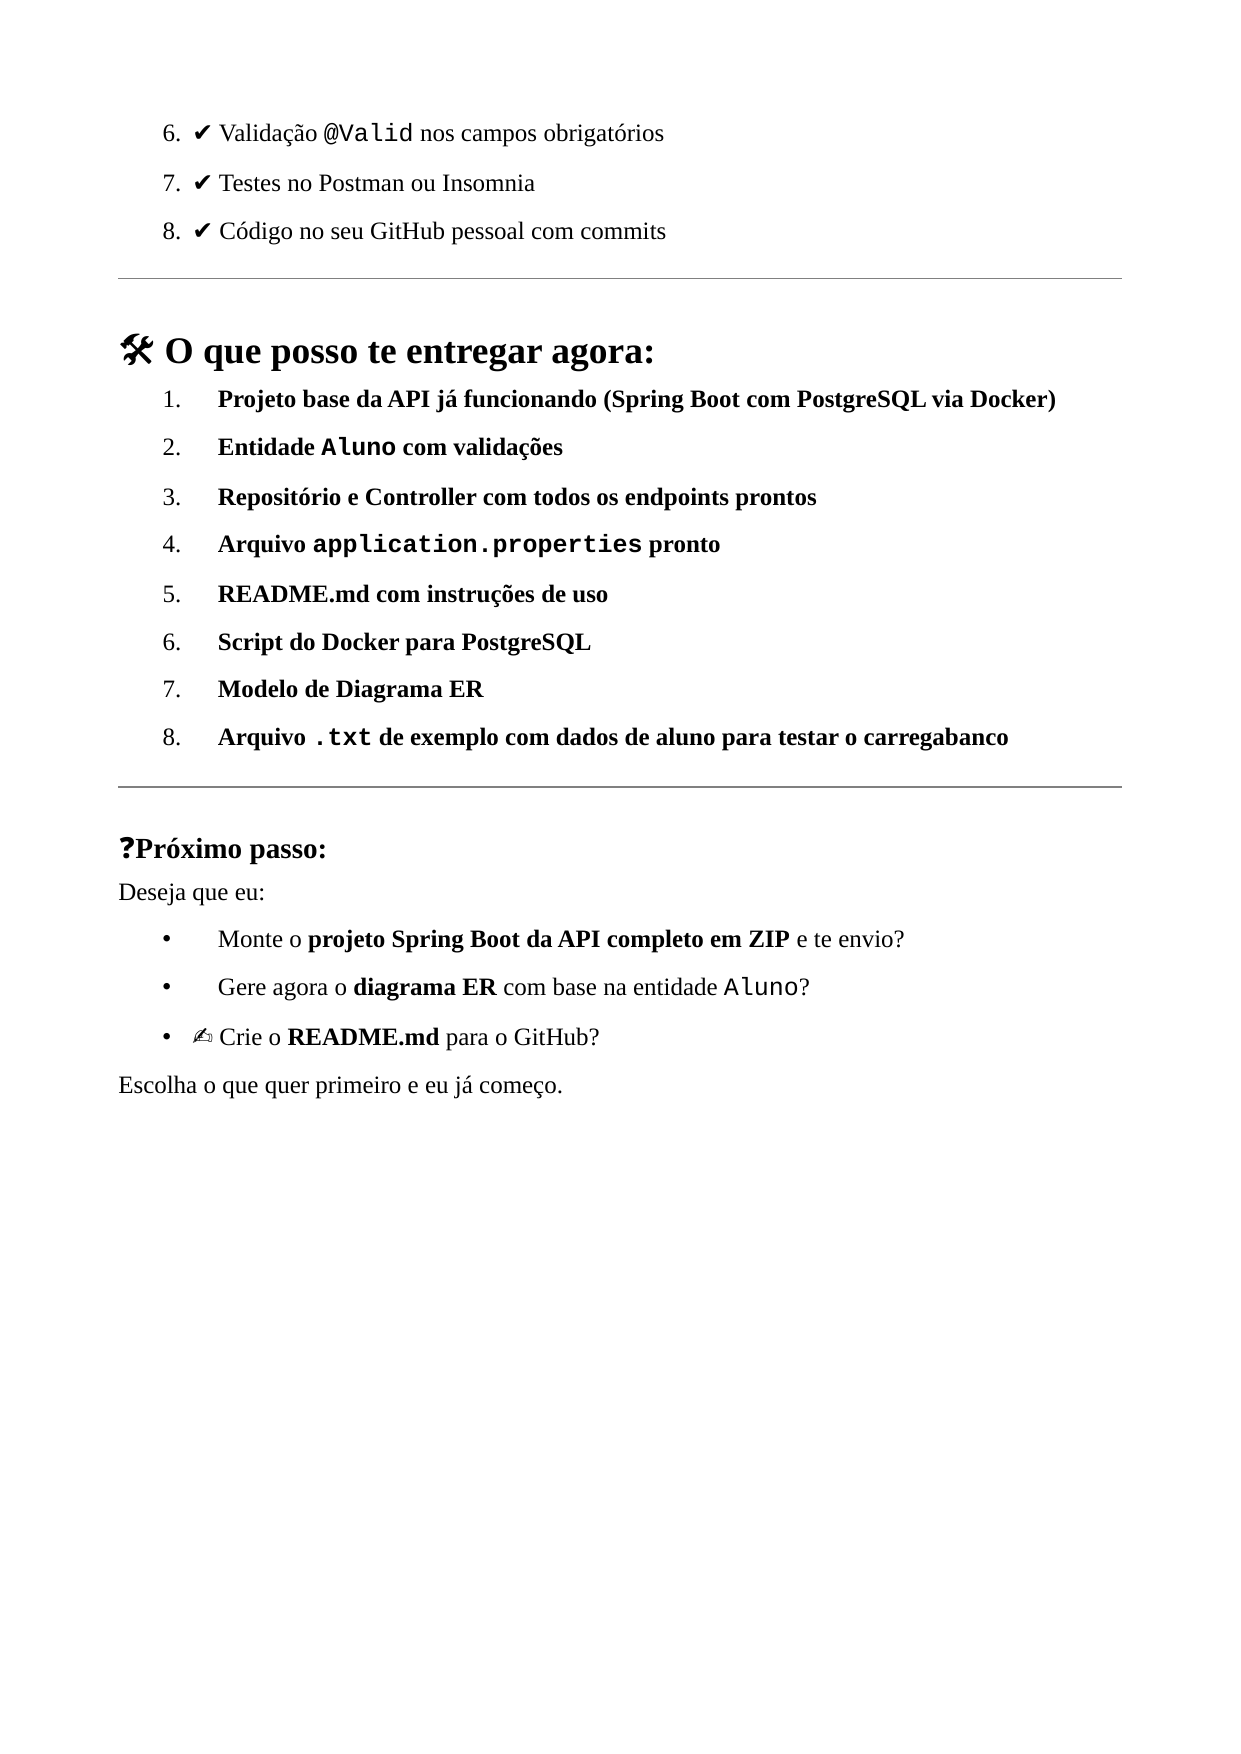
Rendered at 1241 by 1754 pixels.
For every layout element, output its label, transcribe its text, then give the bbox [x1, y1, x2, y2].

list ✅ Repositório e Controller com todos os endpoints prontos [162, 482, 1122, 510]
list 🧱 Monte o projeto Spring Boot da API completo em ZIP e te envio? [162, 924, 1122, 953]
text Escolha o que quer primeiro e eu já começo. [118, 1070, 1122, 1098]
subtitle ❓Próximo passo: [118, 831, 1122, 864]
list ✔️ Validação @Valid nos campos obrigatórios [162, 118, 1122, 149]
list ✔️ Testes no Postman ou Insomnia [162, 168, 1122, 197]
list ✅ Modelo de Diagrama ER [162, 674, 1122, 703]
list ✅ Script do Docker para PostgreSQL [162, 627, 1122, 656]
list ✅ Projeto base da API já funcionando (Spring Boot com PostgreSQL via Docker) [162, 384, 1122, 413]
subtitle 🛠️ O que posso te entregar agora: [118, 328, 1122, 372]
list ✅ README.md com instruções de uso [162, 579, 1122, 608]
list 📄 Gere agora o diagrama ER com base na entidade Aluno? [162, 972, 1122, 1003]
list ✅ Entidade Aluno com validações [162, 432, 1122, 462]
list ✅ Arquivo application.properties pronto [162, 529, 1122, 560]
text Deseja que eu: [118, 877, 1122, 906]
list ✔️ Código no seu GitHub pessoal com commits [162, 216, 1122, 244]
list ✍️ Crie o README.md para o GitHub? [162, 1022, 1122, 1051]
list ✅ Arquivo .txt de exemplo com dados de aluno para testar o carregabanco [162, 722, 1122, 753]
